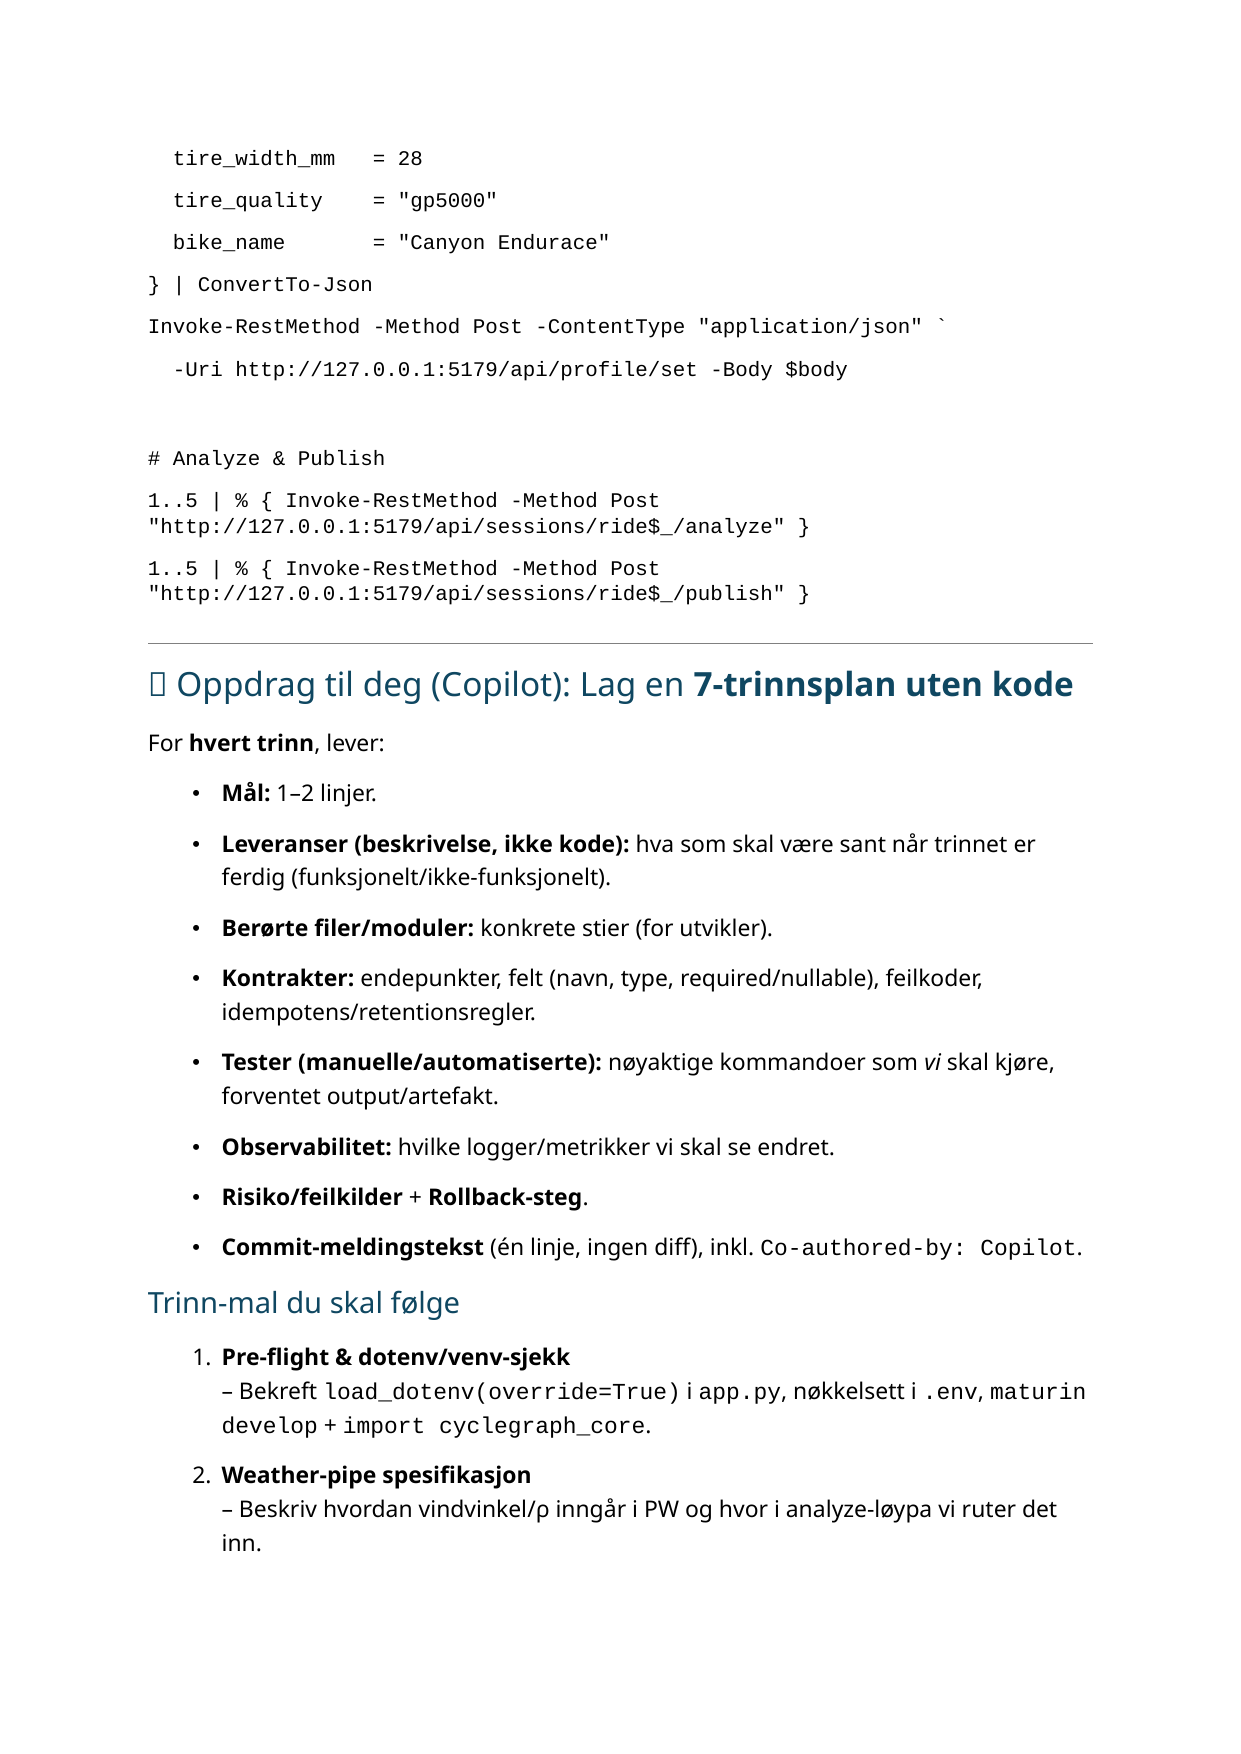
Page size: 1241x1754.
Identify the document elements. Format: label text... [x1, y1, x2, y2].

list Weather-pipe spesifikasjon – Beskriv hvordan vindvinkel/ρ inngår i PW og hvor i analyze-løypa vi ruter det inn. [192, 1459, 1093, 1558]
text For hvert trinn, lever: [148, 727, 1093, 758]
subtitle 🧭 Oppdrag til deg (Copilot): Lag en 7-trinnsplan uten kode [148, 661, 1093, 707]
text tire_quality = "gp5000" [148, 190, 1093, 213]
text tire_width_mm = 28 [148, 148, 1093, 171]
text -Uri http://127.0.0.1:5179/api/profile/set -Body $body [148, 358, 1093, 382]
list Mål: 1–2 linjer. [192, 777, 1093, 808]
list Risiko/feilkilder + Rollback-steg. [192, 1181, 1093, 1212]
text 1..5 | % { Invoke-RestMethod -Method Post "http://127.0.0.1:5179/api/sessions/ride$_/analyze" } [148, 490, 1093, 539]
list Kontrakter: endepunkter, felt (navn, type, required/nullable), feilkoder, idempotens/retentionsregler. [192, 962, 1093, 1027]
list Leveranser (beskrivelse, ikke kode): hva som skal være sant når trinnet er ferdig (funksjonelt/ikke-funksjonelt). [192, 828, 1093, 893]
text bike_name = "Canyon Endurace" [148, 232, 1093, 256]
list Commit-meldingstekst (én linje, ingen diff), inkl. Co-authored-by: Copilot. [192, 1231, 1093, 1263]
text # Analyze & Publish [148, 448, 1093, 472]
list Berørte filer/moduler: konkrete stier (for utvikler). [192, 912, 1093, 943]
text 1..5 | % { Invoke-RestMethod -Method Post "http://127.0.0.1:5179/api/sessions/ride$_/publish" } [148, 558, 1093, 607]
list Observabilitet: hvilke logger/metrikker vi skal se endret. [192, 1131, 1093, 1162]
list Pre-flight & dotenv/venv-sjekk – Bekreft load_dotenv(override=True) i app.py, nøkkelsett i .env, maturin develop + import cyclegraph_core. [192, 1341, 1093, 1440]
text } | ConvertTo-Json [148, 274, 1093, 298]
text Invoke-RestMethod -Method Post -ContentType "application/json" ` [148, 316, 1093, 340]
list Tester (manuelle/automatiserte): nøyaktige kommandoer som vi skal kjøre, forventet output/artefakt. [192, 1046, 1093, 1111]
subtitle Trinn-mal du skal følge [148, 1282, 1093, 1322]
